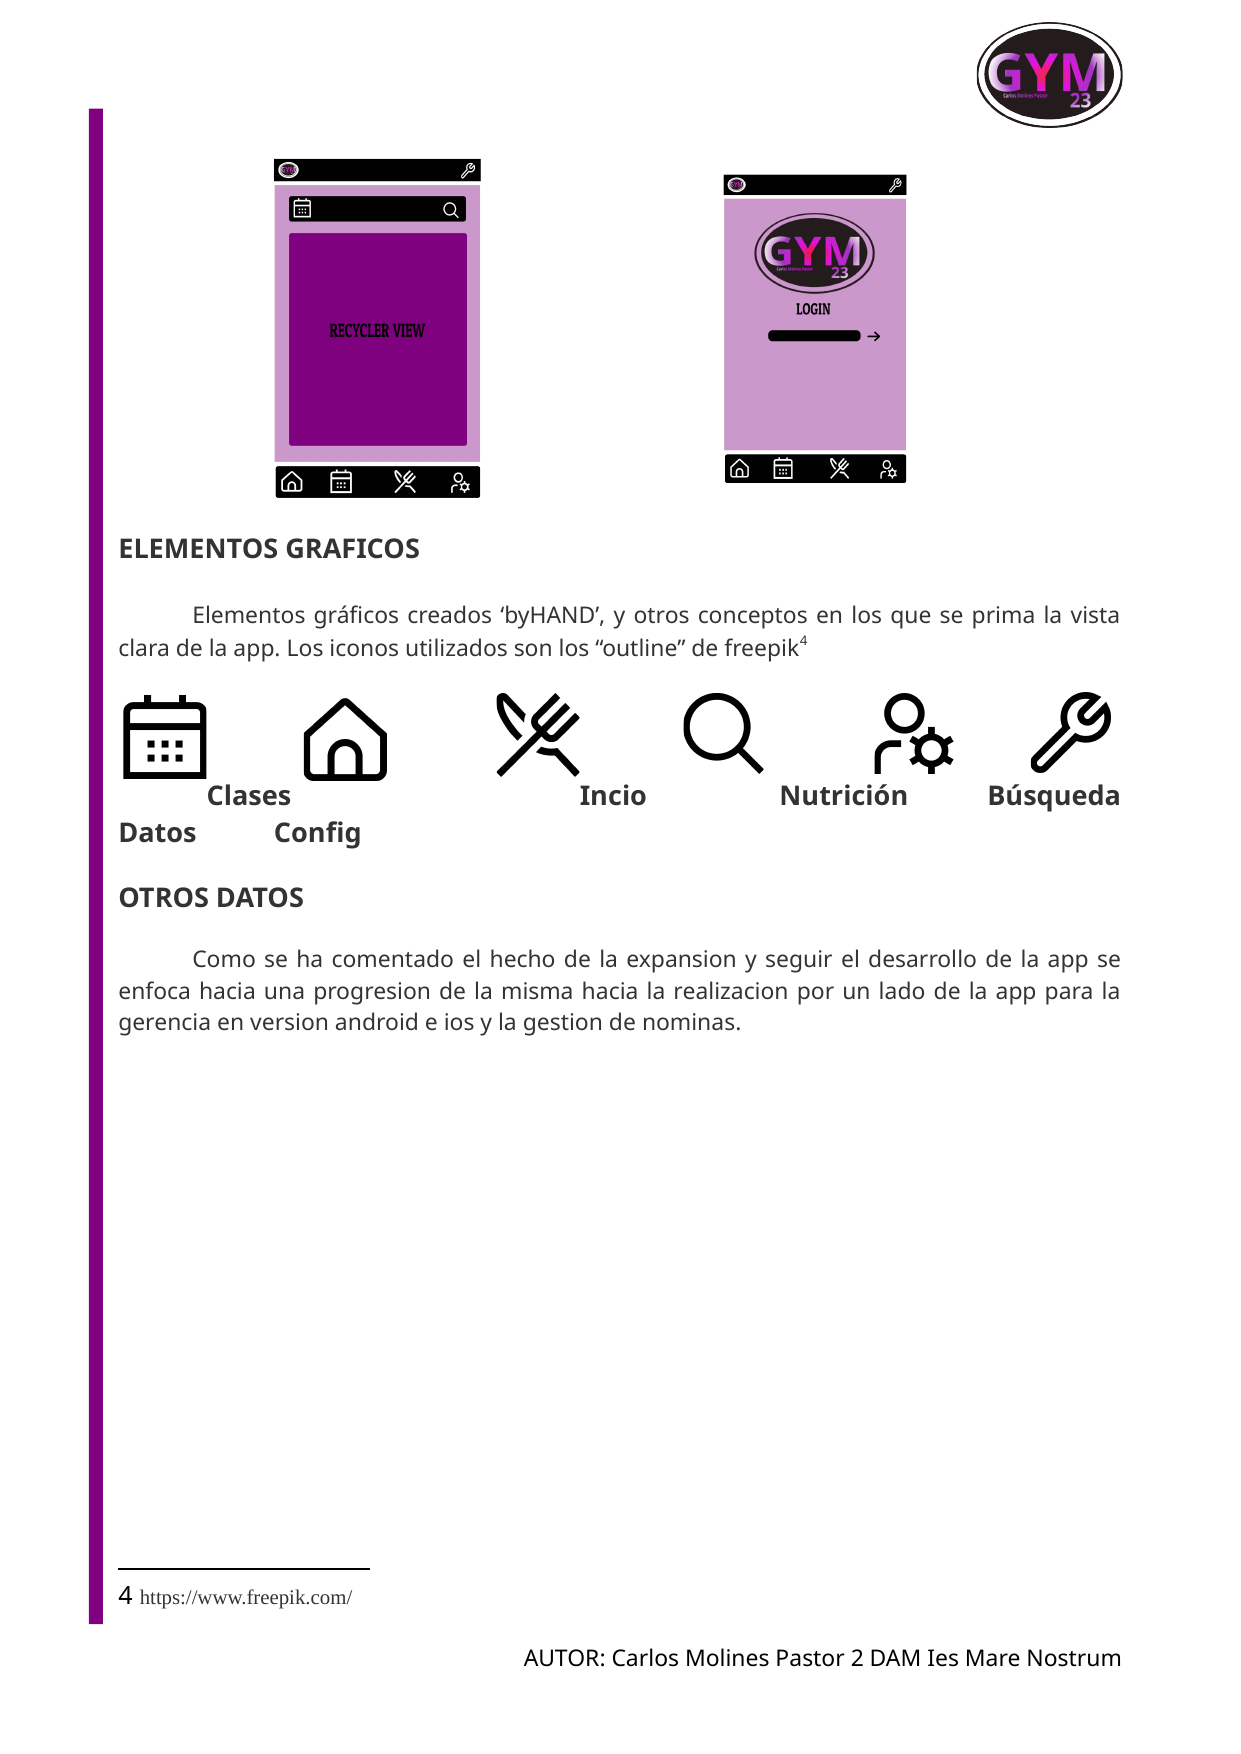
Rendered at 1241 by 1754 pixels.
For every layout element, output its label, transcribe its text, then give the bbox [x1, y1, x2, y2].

text ELEMENTOS GRAFICOS [118, 529, 1122, 566]
picture [496, 693, 580, 777]
picture [874, 693, 955, 774]
text Como se ha comentado el hecho de la expansion y seguir el desarrollo de la app se enfoca hacia una progresion de la misma hacia la realizacion por un lado de la app para la gerencia en version android e ios y la gestion de nominas. [118, 943, 1122, 1037]
picture [976, 22, 1123, 128]
text Elementos gráficos creados ‘byHAND’, y otros conceptos en los que se prima la vista clara de la app. Los iconos utilizados son los “outline” de freepik [118, 595, 1122, 663]
text OTROS DATOS [118, 878, 1122, 915]
picture [303, 697, 387, 781]
text https://www.freepik.com/ [118, 1575, 1122, 1612]
picture [248, 150, 507, 516]
text Clases Incio Nutrición Búsqueda Datos Config [118, 776, 1122, 850]
picture [699, 160, 928, 493]
picture [123, 695, 207, 779]
picture [683, 693, 764, 774]
picture [1030, 692, 1111, 773]
